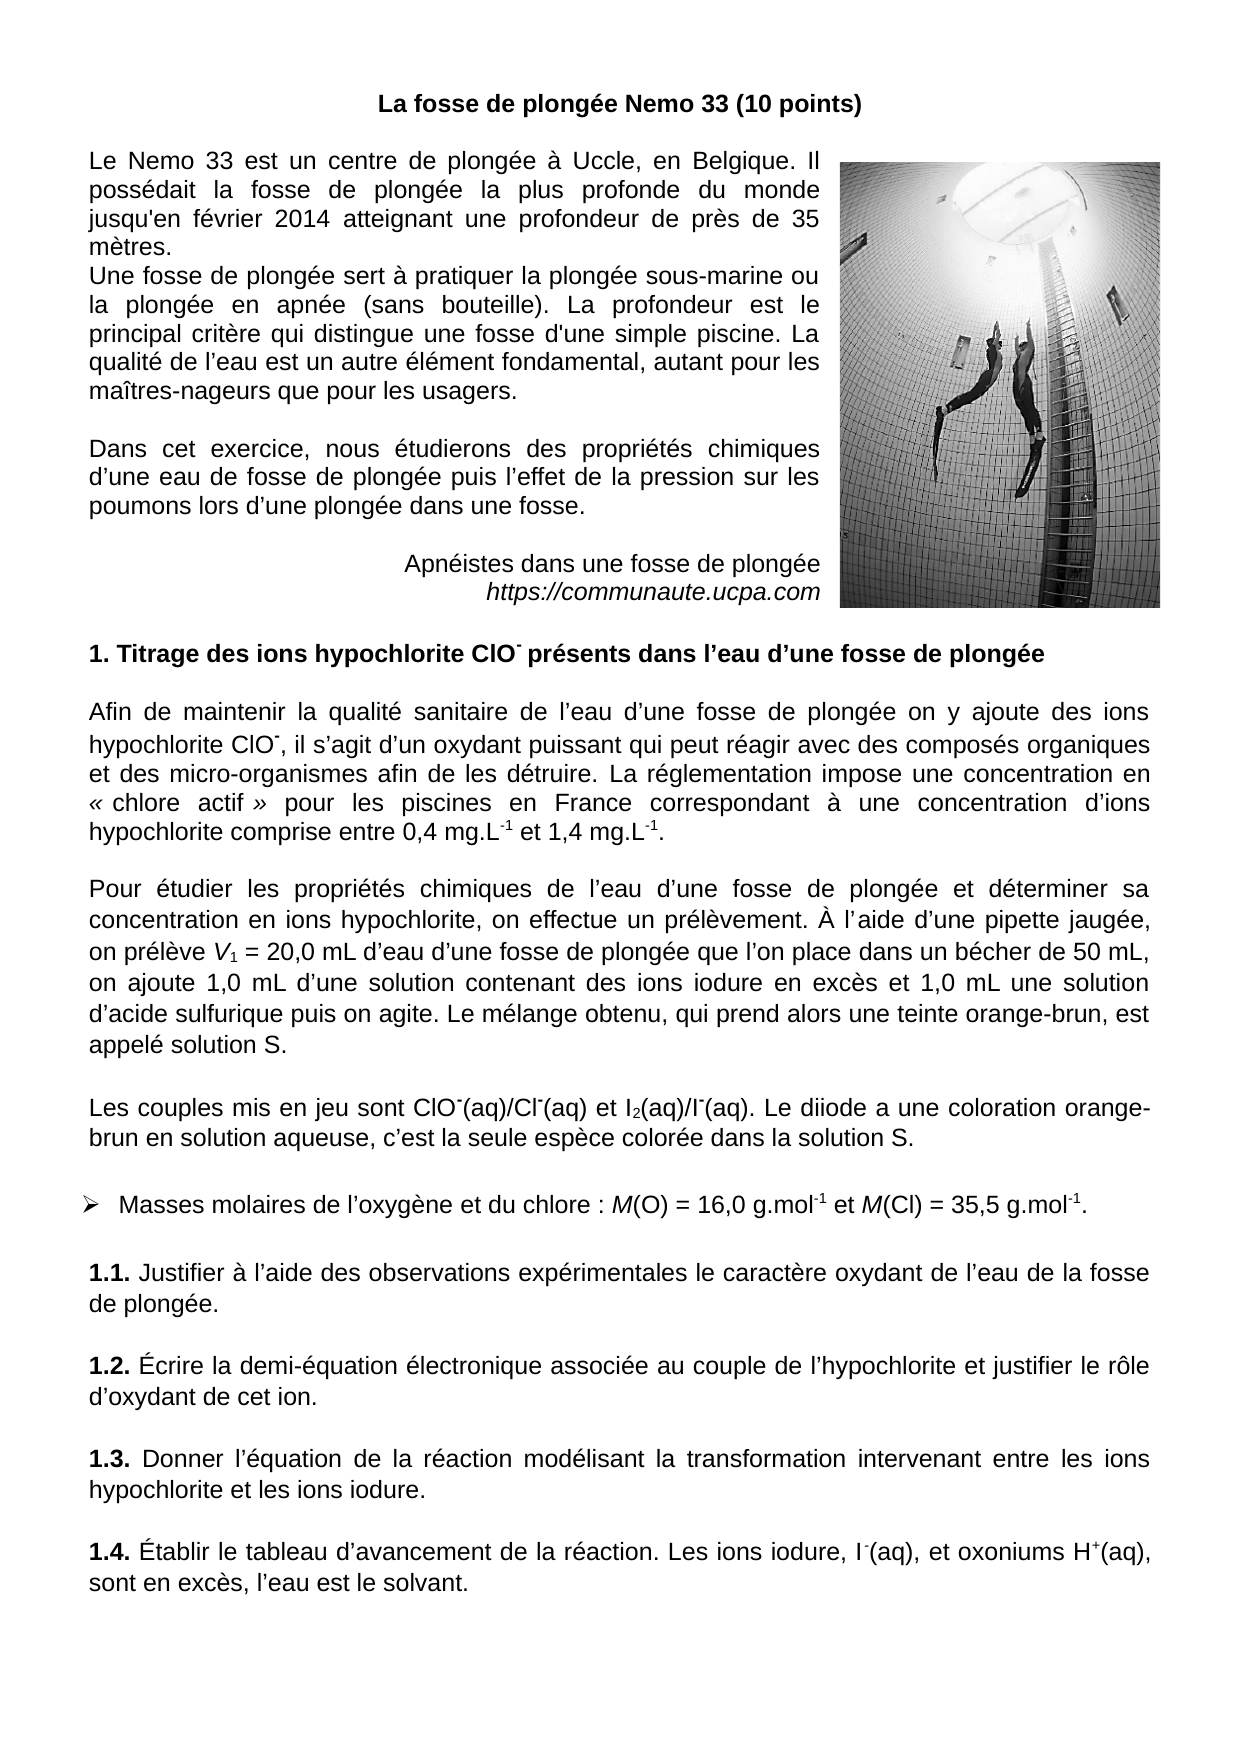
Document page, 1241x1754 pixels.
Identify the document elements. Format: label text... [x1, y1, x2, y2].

list Masses molaires de l’oxygène et du chlore : M(O) = 16,0 g.mol-1 et M(Cl) = 35,5 g.mol-1. [81, 1190, 1152, 1219]
text 1.4. Établir le tableau d’avancement de la réaction. Les ions iodure, I-(aq), et oxoniums H+(aq), sont en excès, l’eau est le solvant. [89, 1537, 1152, 1597]
text 1. Titrage des ions hypochlorite ClO- présents dans l’eau d’une fosse de plongée [89, 635, 1152, 668]
text Pour étudier les propriétés chimiques de l’eau d’une fosse de plongée et déterminer sa concentration en ions hypochlorite, on effectue un prélèvement. À l’aide d’une pipette jaugée, on prélève V1 = 20,0 mL d’eau d’une fosse de plongée que l’on place dans un bécher de 50 mL, on ajoute 1,0 mL d’une solution contenant des ions iodure en excès et 1,0 mL une solution d’acide sulfurique puis on agite. Le mélange obtenu, qui prend alors une teinte orange-brun, est appelé solution S. [89, 874, 1152, 1058]
text 1.3. Donner l’équation de la réaction modélisant la transformation intervenant entre les ions hypochlorite et les ions iodure. [89, 1444, 1152, 1503]
text https://communaute.ucpa.com [89, 577, 839, 606]
text Apnéistes dans une fosse de plongée [89, 549, 839, 577]
text 1.2. Écrire la demi-équation électronique associée au couple de l’hypochlorite et justifier le rôle d’oxydant de cet ion. [89, 1351, 1152, 1410]
text Une fosse de plongée sert à pratiquer la plongée sous-marine ou la plongée en apnée (sans bouteille). La profondeur est le principal critère qui distingue une fosse d'une simple piscine. La qualité de l’eau est un autre élément fondamental, autant pour les maîtres-nageurs que pour les usagers. [89, 261, 839, 405]
text 1.1. Justifier à l’aide des observations expérimentales le caractère oxydant de l’eau de la fosse de plongée. [89, 1257, 1152, 1317]
text Dans cet exercice, nous étudierons des propriétés chimiques d’une eau de fosse de plongée puis l’effet de la pression sur les poumons lors d’une plongée dans une fosse. [89, 434, 839, 520]
text Le Nemo 33 est un centre de plongée à Uccle, en Belgique. Il possédait la fosse de plongée la plus profonde du monde jusqu'en février 2014 atteignant une profondeur de près de 35 mètres. [89, 146, 1152, 261]
text Afin de maintenir la qualité sanitaire de l’eau d’une fosse de plongée on y ajoute des ions hypochlorite ClO-, il s’agit d’un oxydant puissant qui peut réagir avec des composés organiques et des micro-organismes afin de les détruire. La réglementation impose une concentration en « chlore actif » pour les piscines en France correspondant à une concentration d’ions hypochlorite comprise entre 0,4 mg.L-1 et 1,4 mg.L-1. [89, 697, 1152, 846]
text Les couples mis en jeu sont ClO-(aq)/Cl-(aq) et I2(aq)/I-(aq). Le diiode a une coloration orange-brun en solution aqueuse, c’est la seule espèce colorée dans la solution S. [89, 1089, 1152, 1152]
text La fosse de plongée Nemo 33 (10 points) [89, 89, 1152, 117]
